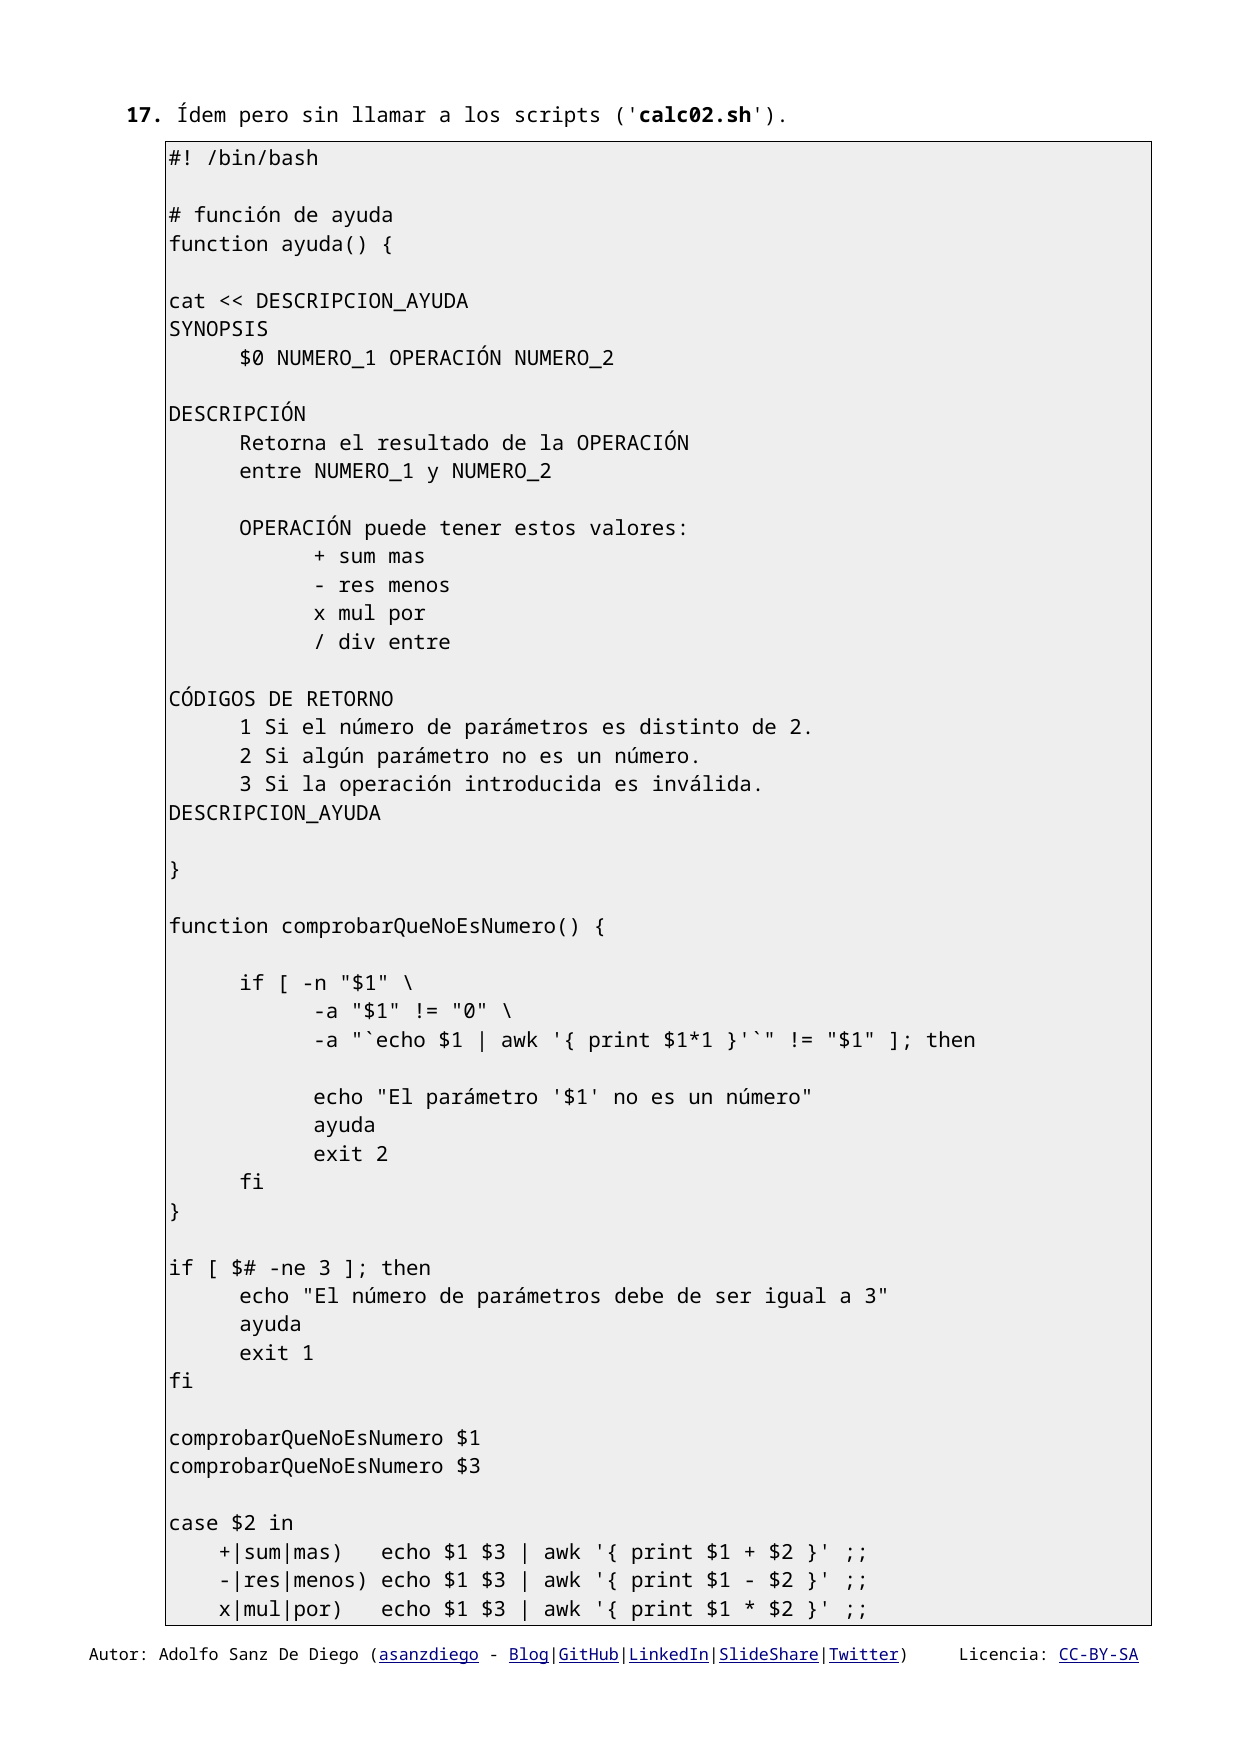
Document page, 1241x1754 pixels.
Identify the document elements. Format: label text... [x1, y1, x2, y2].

text ayuda [166, 1107, 1151, 1136]
text function ayuda() { [166, 226, 1151, 254]
text 3 Si la operación introducida es inválida. [166, 766, 1151, 794]
text if [ $# -ne 3 ]; then [166, 1249, 1151, 1278]
text -a "$1" != "0" \ [166, 994, 1151, 1022]
text CÓDIGOS DE RETORNO [166, 681, 1151, 709]
text DESCRIPCIÓN [166, 396, 1151, 425]
text cat << DESCRIPCION_AYUDA [166, 283, 1151, 311]
list Ídem pero sin llamar a los scripts ('calc02.sh'). [126, 100, 1152, 129]
text fi [166, 1164, 1151, 1193]
text x mul por [166, 596, 1151, 624]
text echo "El parámetro '$1' no es un número" [166, 1079, 1151, 1107]
text # función de ayuda [166, 197, 1151, 226]
text SYNOPSIS [166, 311, 1151, 339]
text OPERACIÓN puede tener estos valores: [166, 510, 1151, 539]
text } [166, 1193, 1151, 1221]
text + sum mas [166, 539, 1151, 567]
text function comprobarQueNoEsNumero() { [166, 908, 1151, 937]
text 1 Si el número de parámetros es distinto de 2. [166, 709, 1151, 738]
text Retorna el resultado de la OPERACIÓN [166, 425, 1151, 453]
text } [166, 851, 1151, 880]
text if [ -n "$1" \ [166, 965, 1151, 994]
text +|sum|mas) echo $1 $3 | awk '{ print $1 + $2 }' ;; [166, 1534, 1151, 1562]
text 2 Si algún parámetro no es un número. [166, 738, 1151, 766]
text x|mul|por) echo $1 $3 | awk '{ print $1 * $2 }' ;; [166, 1591, 1151, 1625]
text exit 1 [166, 1335, 1151, 1363]
text comprobarQueNoEsNumero $3 [166, 1449, 1151, 1477]
text -|res|menos) echo $1 $3 | awk '{ print $1 - $2 }' ;; [166, 1562, 1151, 1591]
text entre NUMERO_1 y NUMERO_2 [166, 453, 1151, 482]
text DESCRIPCION_AYUDA [166, 794, 1151, 823]
text exit 2 [166, 1136, 1151, 1164]
text case $2 in [166, 1506, 1151, 1534]
text - res menos [166, 567, 1151, 596]
text comprobarQueNoEsNumero $1 [166, 1420, 1151, 1449]
text -a "`echo $1 | awk '{ print $1*1 }'`" != "$1" ]; then [166, 1022, 1151, 1051]
text #! /bin/bash [166, 142, 1151, 169]
text ayuda [166, 1306, 1151, 1335]
text fi [166, 1363, 1151, 1392]
text echo "El número de parámetros debe de ser igual a 3" [166, 1278, 1151, 1306]
text / div entre [166, 624, 1151, 652]
text $0 NUMERO_1 OPERACIÓN NUMERO_2 [166, 339, 1151, 368]
